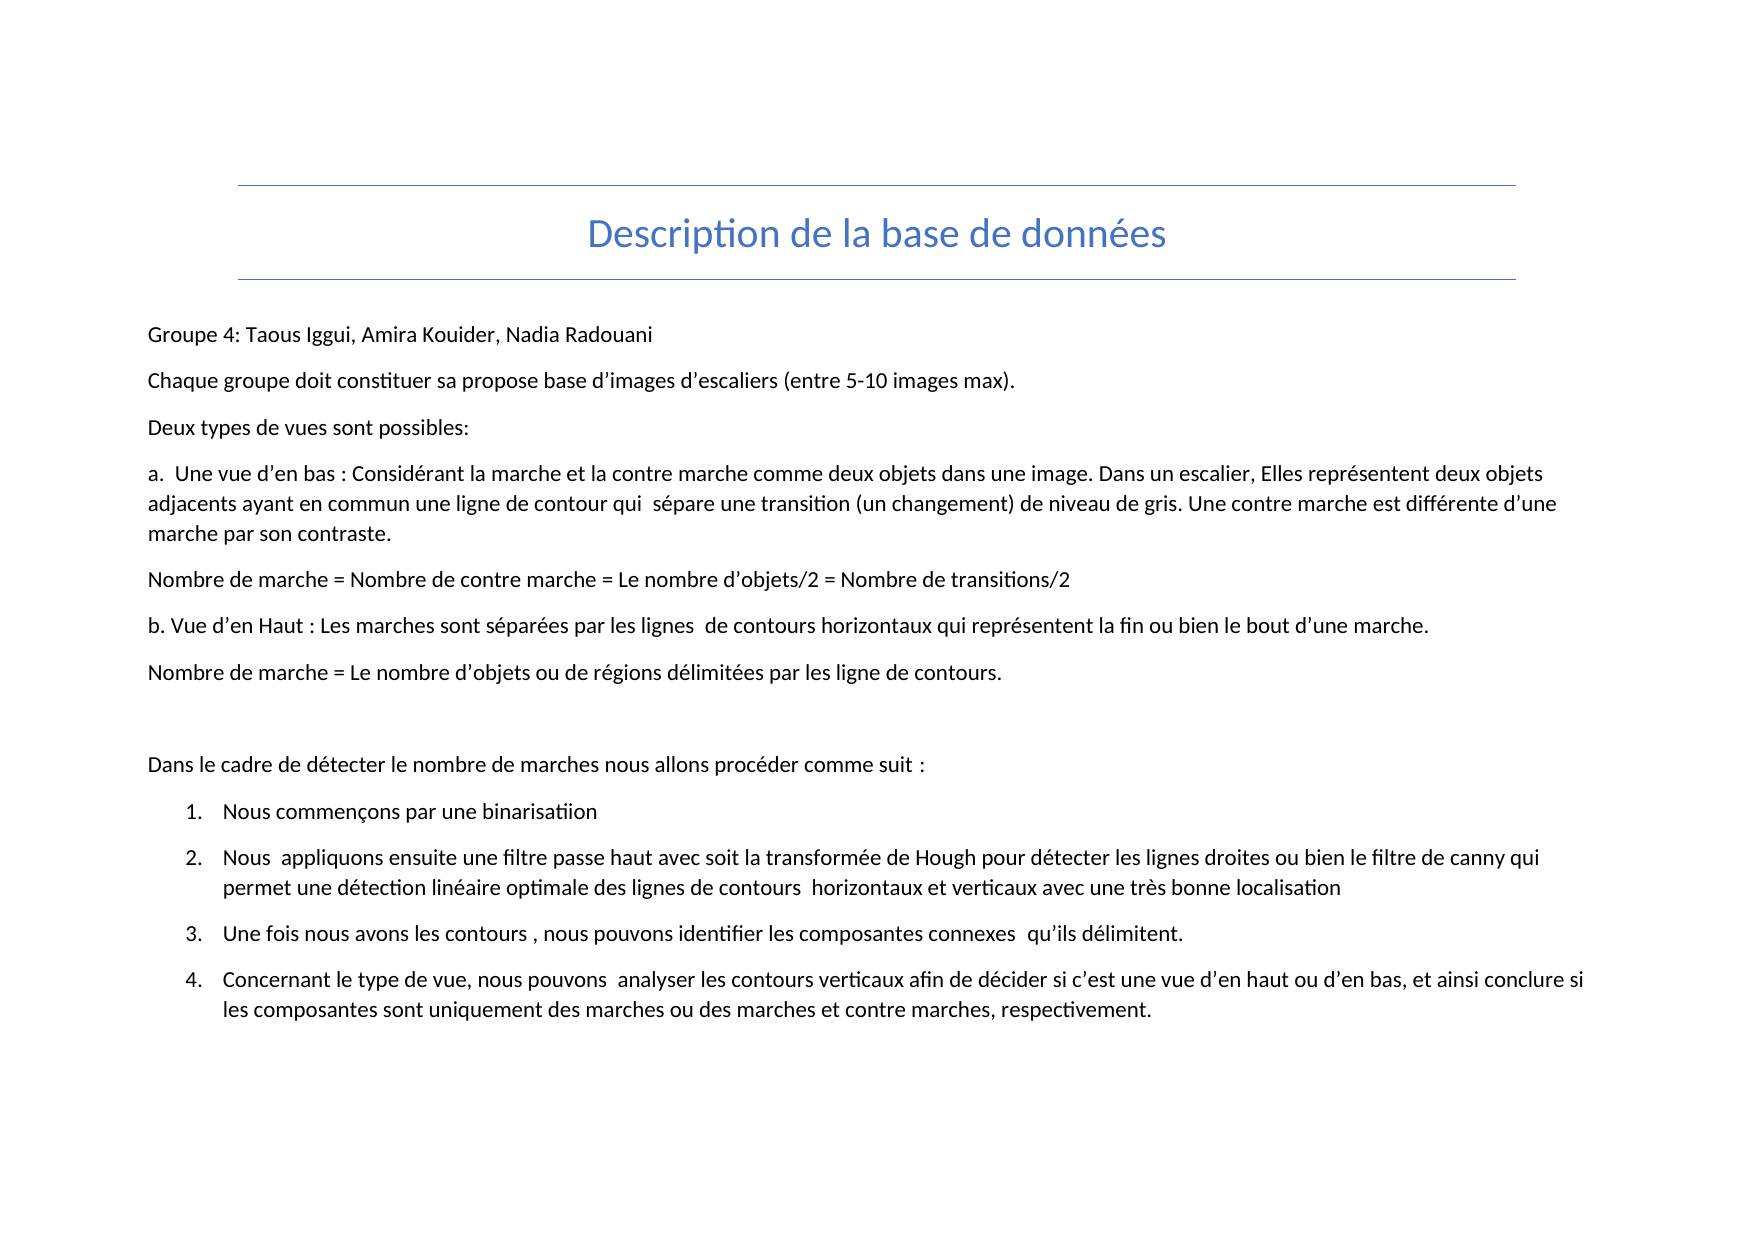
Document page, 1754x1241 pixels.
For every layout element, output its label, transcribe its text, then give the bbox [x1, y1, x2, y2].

text b. Vue d’en Haut : Les marches sont séparées par les lignes de contours horizontaux qui représentent la fin ou bien le bout d’une marche. [148, 611, 1606, 639]
text Chaque groupe doit constituer sa propose base d’images d’escaliers (entre 5-10 images max). [148, 367, 1606, 394]
text Description de la base de données [238, 186, 1516, 279]
text a. Une vue d’en bas : Considérant la marche et la contre marche comme deux objets dans une image. Dans un escalier, Elles représentent deux objets adjacents ayant en commun une ligne de contour qui sépare une transition (un changement) de niveau de gris. Une contre marche est différente d’une marche par son contraste. [148, 459, 1606, 547]
text Groupe 4: Taous Iggui, Amira Kouider, Nadia Radouani [148, 320, 1606, 348]
text Dans le cadre de détecter le nombre de marches nous allons procéder comme suit : [148, 750, 1606, 778]
text Nombre de marche = Nombre de contre marche = Le nombre d’objets/2 = Nombre de transitions/2 [148, 565, 1606, 593]
text Deux types de vues sont possibles: [148, 413, 1606, 441]
text Nombre de marche = Le nombre d’objets ou de régions délimitées par les ligne de contours. [148, 658, 1606, 686]
list Concernant le type de vue, nous pouvons analyser les contours verticaux afin de décider si c’est une vue d’en haut ou d’en bas, et ainsi conclure si les composantes sont uniquement des marches ou des marches et contre marches, respectivement. [185, 966, 1606, 1023]
list Nous appliquons ensuite une filtre passe haut avec soit la transformée de Hough pour détecter les lignes droites ou bien le filtre de canny qui permet une détection linéaire optimale des lignes de contours horizontaux et verticaux avec une très bonne localisation [185, 843, 1606, 901]
list Nous commençons par une binarisatiion [185, 797, 1606, 825]
list Une fois nous avons les contours , nous pouvons identifier les composantes connexes qu’ils délimitent. [185, 919, 1606, 947]
